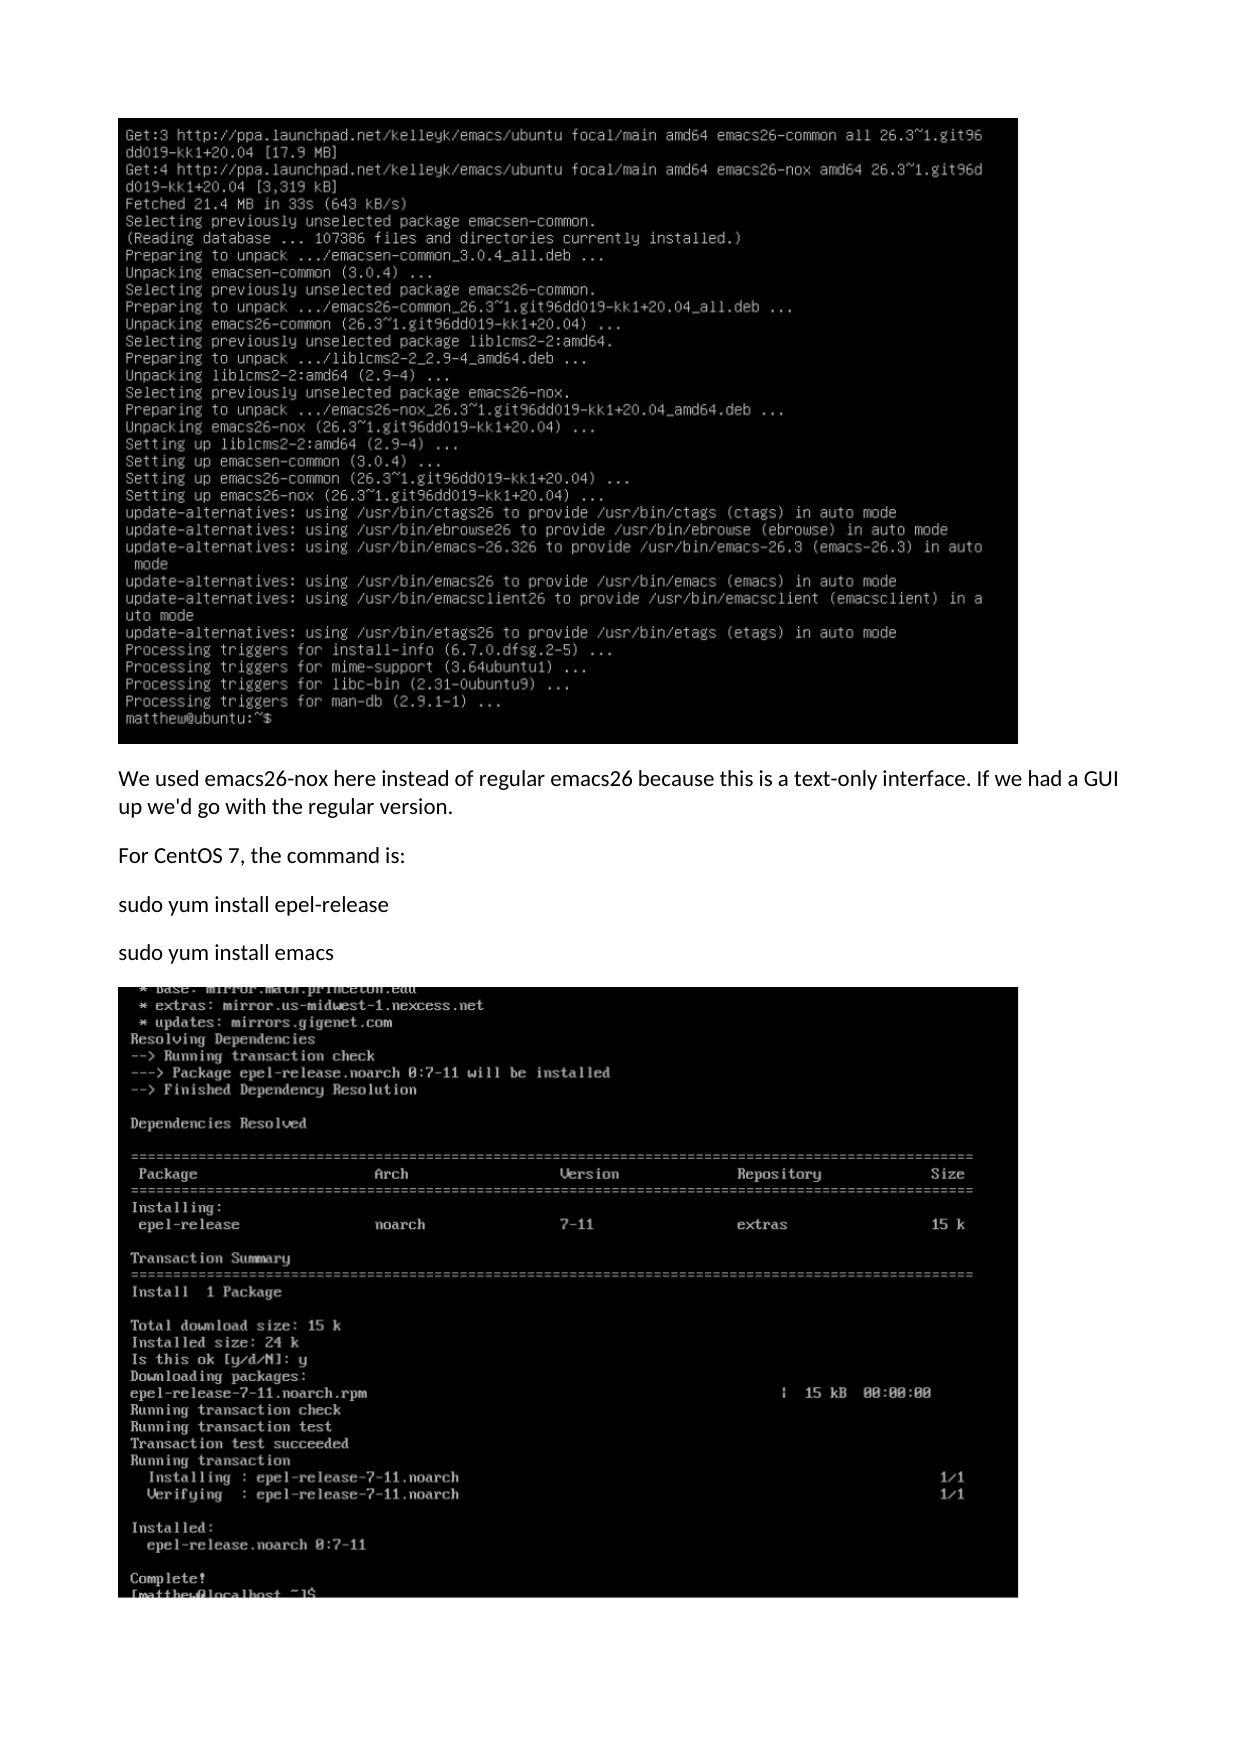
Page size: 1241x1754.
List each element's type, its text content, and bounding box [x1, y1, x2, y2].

text sudo yum install epel-release [118, 890, 1122, 918]
text For CentOS 7, the command is: [118, 841, 1122, 869]
text We used emacs26-nox here instead of regular emacs26 because this is a text-only interface. If we had a GUI up we'd go with the regular version. [118, 764, 1122, 820]
text sudo yum install emacs [118, 938, 1122, 967]
